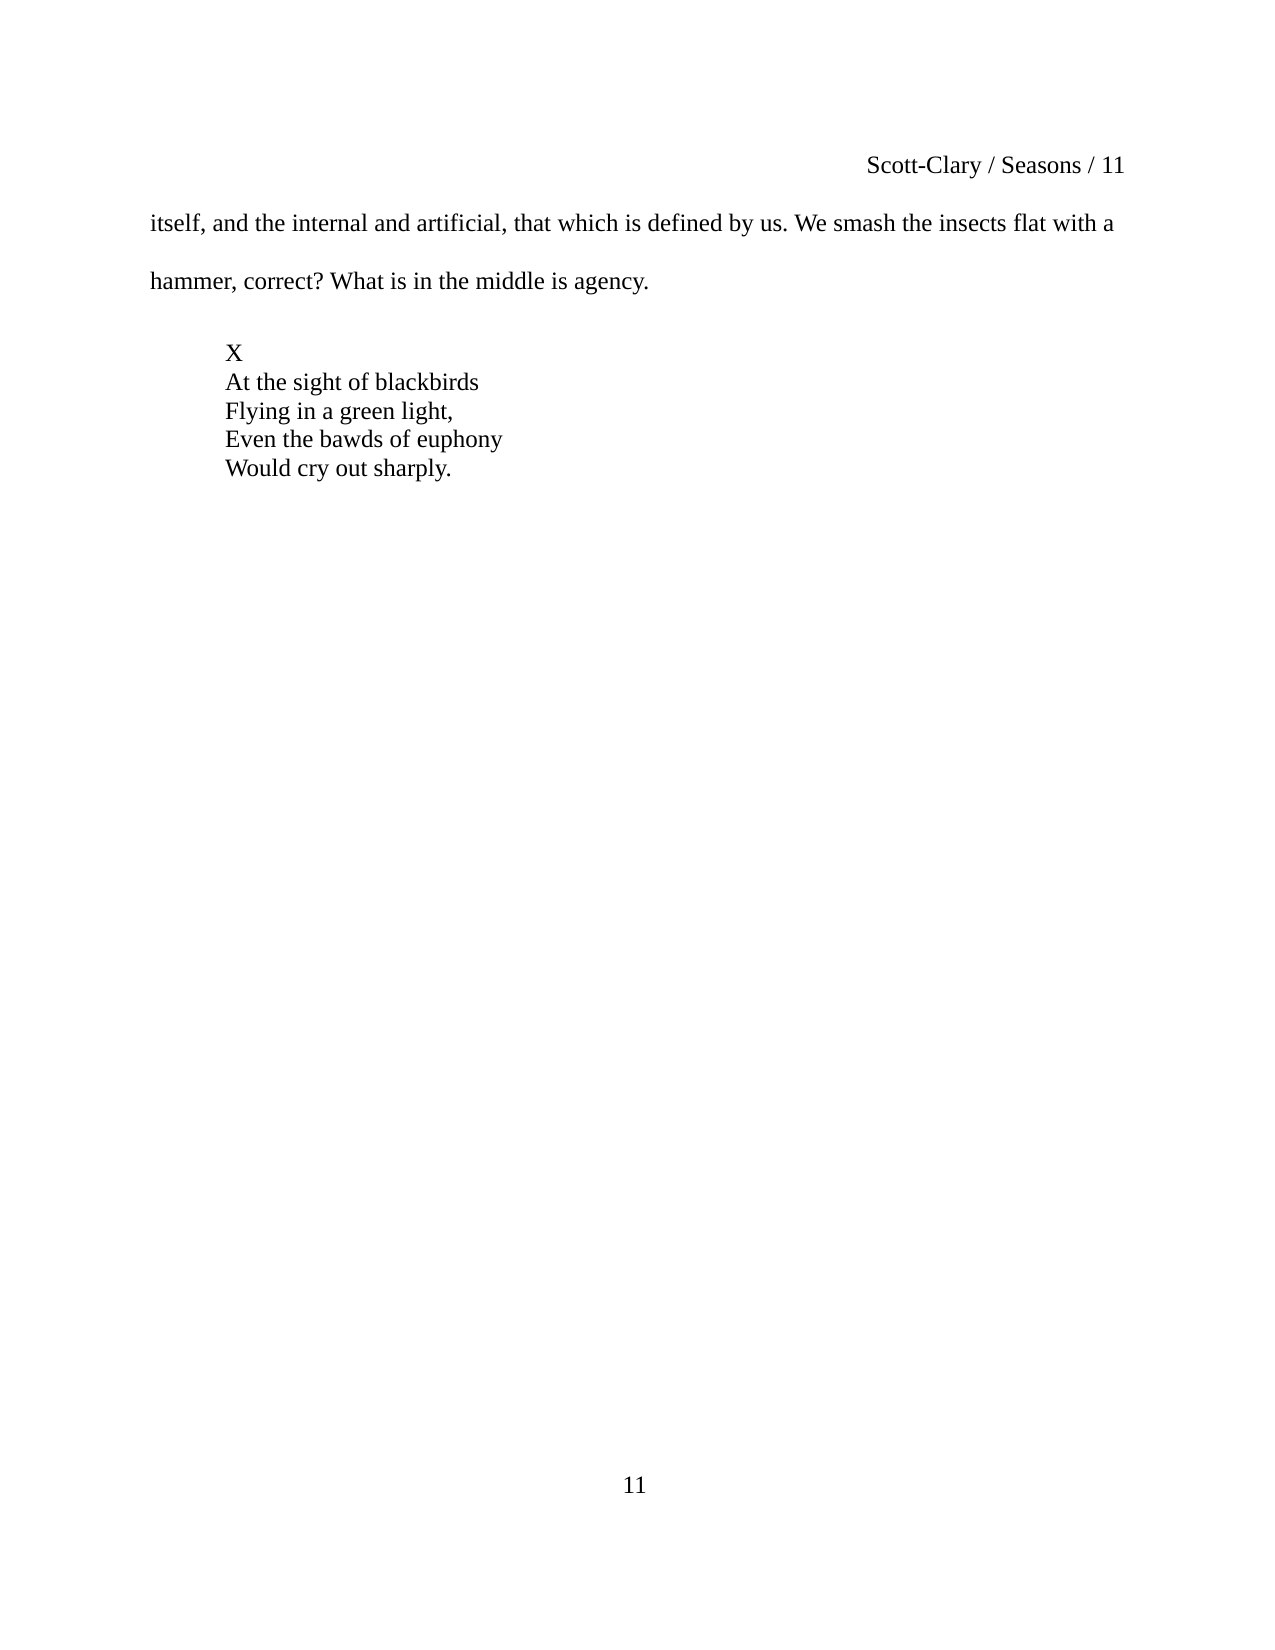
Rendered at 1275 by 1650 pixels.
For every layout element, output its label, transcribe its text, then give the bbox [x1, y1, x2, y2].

text itself, and the internal and artificial, that which is defined by us. We smash the insects flat with a hammer, correct? What is in the middle is agency. [150, 208, 1125, 294]
text X At the sight of blackbirds Flying in a green light, Even the bawds of euphony Would cry out sharply. [225, 338, 1125, 482]
